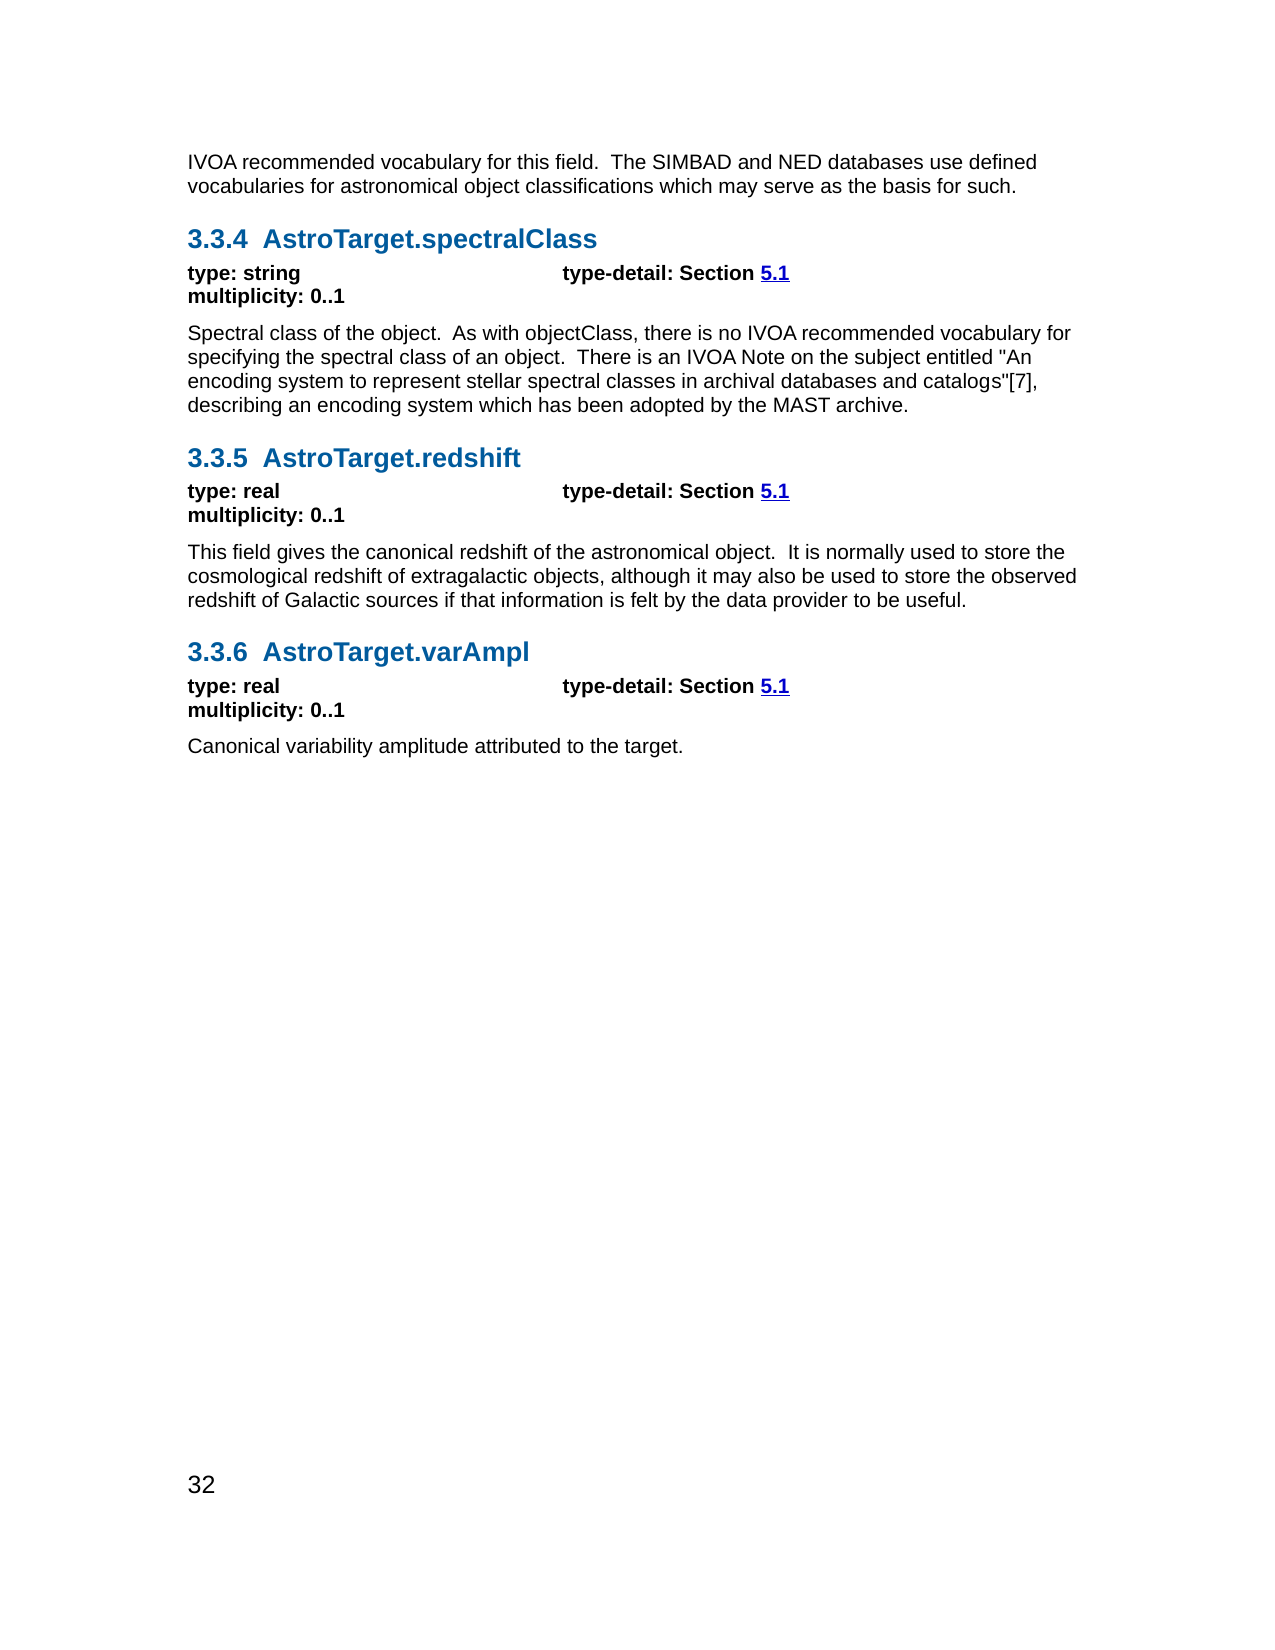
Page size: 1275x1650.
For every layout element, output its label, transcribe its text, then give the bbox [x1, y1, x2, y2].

text type: real type-detail: Section 5.1 [187, 479, 1087, 503]
text type: string type-detail: Section 5.1 [187, 260, 1087, 284]
subtitle AstroTarget.varAmpl [187, 636, 1087, 668]
text multiplicity: 0..1 [187, 698, 1087, 722]
text IVOA recommended vocabulary for this field. The SIMBAD and NED databases use defined vocabularies for astronomical object classifications which may serve as the basis for such. [187, 150, 1087, 198]
text This field gives the canonical redshift of the astronomical object. It is normally used to store the cosmological redshift of extragalactic objects, although it may also be used to store the observed redshift of Galactic sources if that information is felt by the data provider to be useful. [187, 539, 1087, 611]
text Spectral class of the object. As with objectClass, there is no IVOA recommended vocabulary for specifying the spectral class of an object. There is an IVOA Note on the subject entitled "An encoding system to represent stellar spectral classes in archival databases and catalogs"[7], describing an encoding system which has been adopted by the MAST archive. [187, 321, 1087, 417]
text multiplicity: 0..1 [187, 284, 1087, 308]
subtitle AstroTarget.redshift [187, 442, 1087, 473]
text multiplicity: 0..1 [187, 503, 1087, 527]
text Canonical variability amplitude attributed to the target. [187, 734, 1087, 758]
text type: real type-detail: Section 5.1 [187, 674, 1087, 698]
subtitle AstroTarget.spectralClass [187, 223, 1087, 254]
